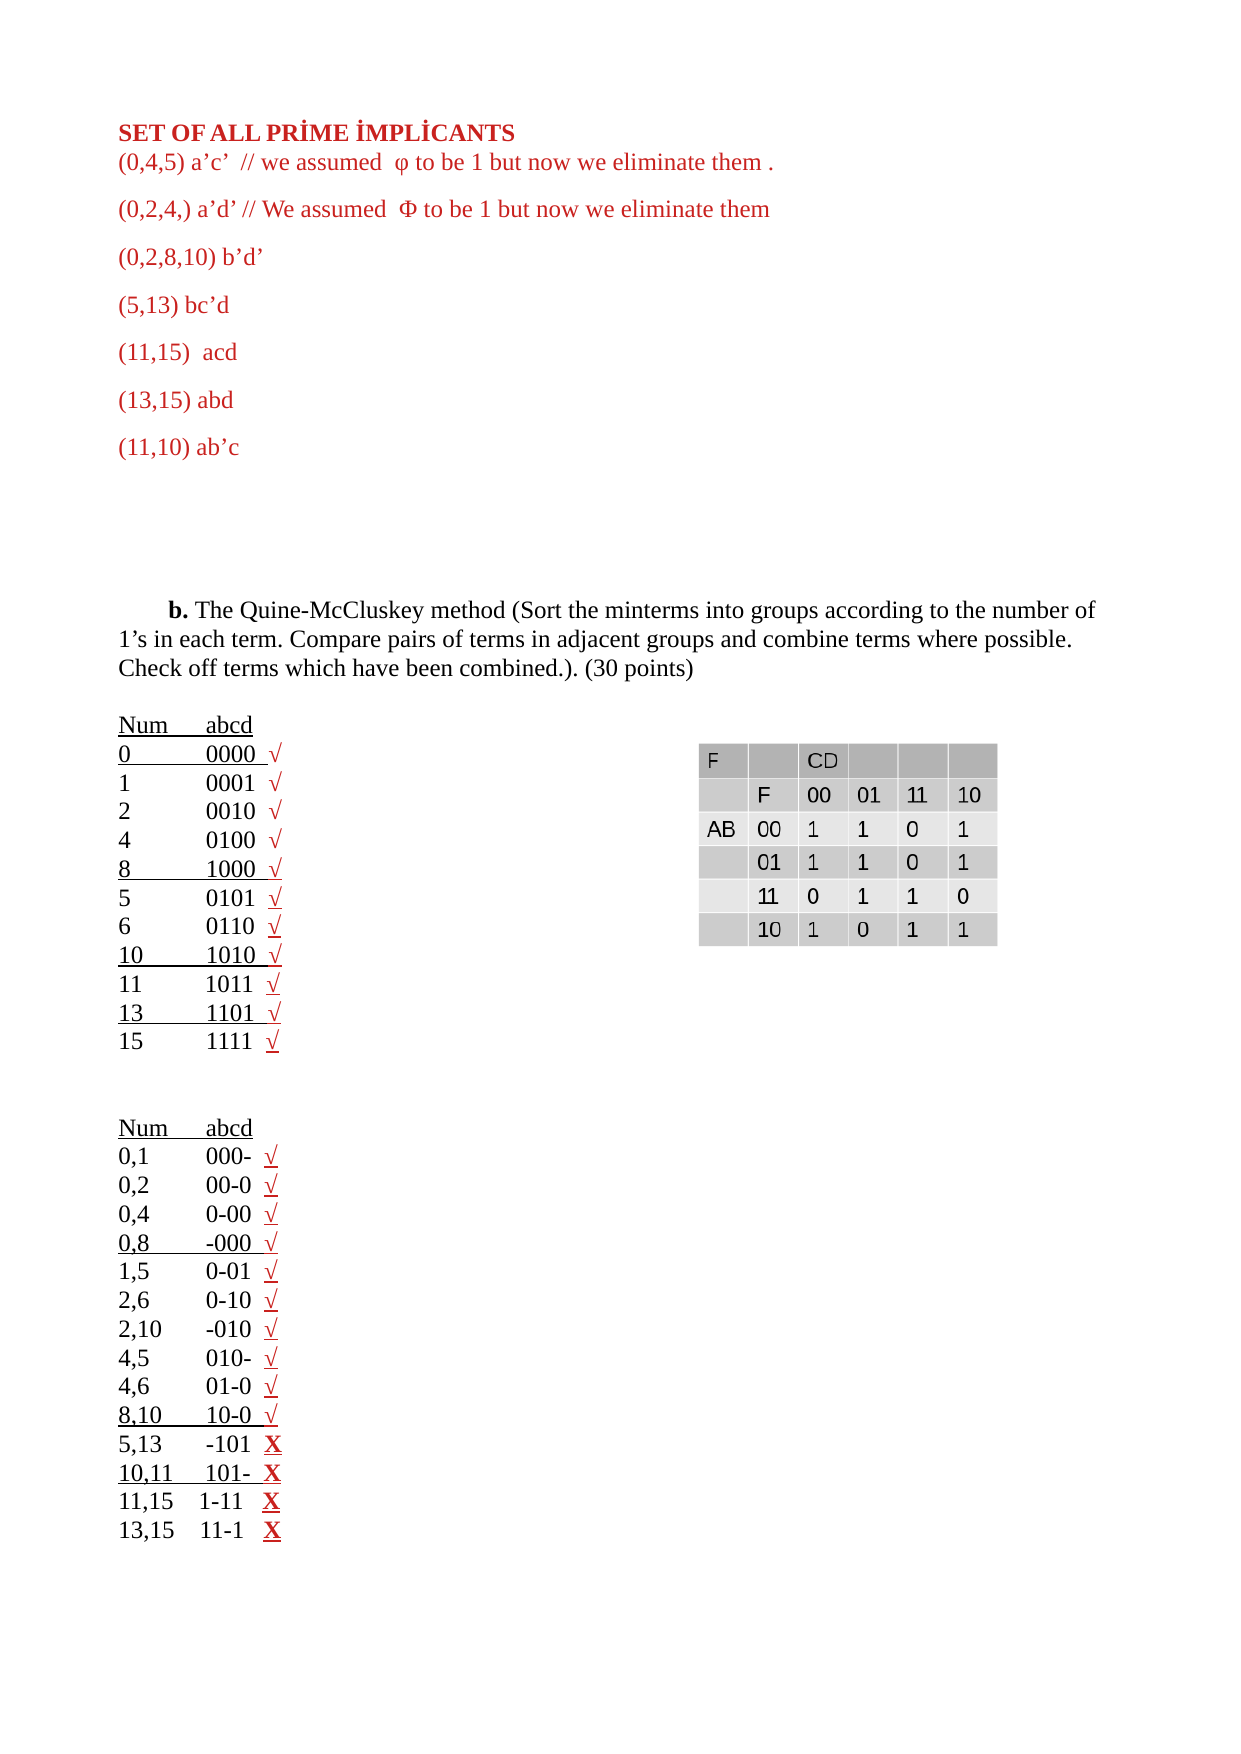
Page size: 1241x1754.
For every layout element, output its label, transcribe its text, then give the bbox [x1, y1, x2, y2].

text [999, 883, 1122, 911]
text [999, 911, 1122, 940]
text 8 1000 √ [118, 854, 698, 883]
text 8,10 10-0 √ [118, 1400, 1122, 1429]
text 11 1011 √ [118, 969, 1122, 998]
subtitle SET OF ALL PRİME İMPLİCANTS [118, 118, 1122, 147]
text (11,10) ab’c [118, 432, 1122, 461]
text Num abcd [118, 710, 1122, 739]
text 0 0000 √ [118, 739, 1122, 768]
text 5,13 -101 X [118, 1429, 1122, 1458]
text 13 1101 √ [118, 998, 1122, 1026]
text (11,15) acd [118, 337, 1122, 366]
text 4,6 01-0 √ [118, 1371, 1122, 1400]
text 10 1010 √ [118, 940, 1122, 969]
text (0,2,4,) a’d’ // We assumed Φ to be 1 but now we eliminate them [118, 194, 1122, 223]
text 0,4 0-00 √ [118, 1199, 1122, 1228]
text 6 0110 √ [118, 911, 698, 940]
text 11,15 1-11 X [118, 1486, 1122, 1515]
text 4 0100 √ [118, 825, 698, 854]
text 1 0001 √ [118, 768, 698, 796]
text (0,2,8,10) b’d’ [118, 242, 1122, 271]
text (5,13) bc’d [118, 290, 1122, 318]
text 13,15 11-1 X [118, 1515, 1122, 1544]
text 0,1 000- √ [118, 1141, 1122, 1170]
text [999, 854, 1122, 883]
text 2,6 0-10 √ [118, 1285, 1122, 1314]
text (13,15) abd [118, 385, 1122, 414]
text b. The Quine-McCluskey method (Sort the minterms into groups according to the number of 1’s in each term. Compare pairs of terms in adjacent groups and combine terms where possible. Check off terms which have been combined.). (30 points) [118, 595, 1122, 681]
text 2 0010 √ [118, 796, 698, 825]
text 1,5 0-01 √ [118, 1256, 1122, 1285]
text 10,11 101- X [118, 1458, 1122, 1486]
text 2,10 -010 √ [118, 1314, 1122, 1343]
text 4,5 010- √ [118, 1343, 1122, 1371]
text 0,8 -000 √ [118, 1228, 1122, 1256]
text Num abcd [118, 1113, 1122, 1141]
text (0,4,5) a’c’ // we assumed φ to be 1 but now we eliminate them . [118, 147, 1122, 176]
text [999, 825, 1122, 854]
text 0,2 00-0 √ [118, 1170, 1122, 1199]
text 15 1111 √ [118, 1026, 1122, 1055]
text 5 0101 √ [118, 883, 698, 911]
text [999, 796, 1122, 825]
text [999, 768, 1122, 796]
